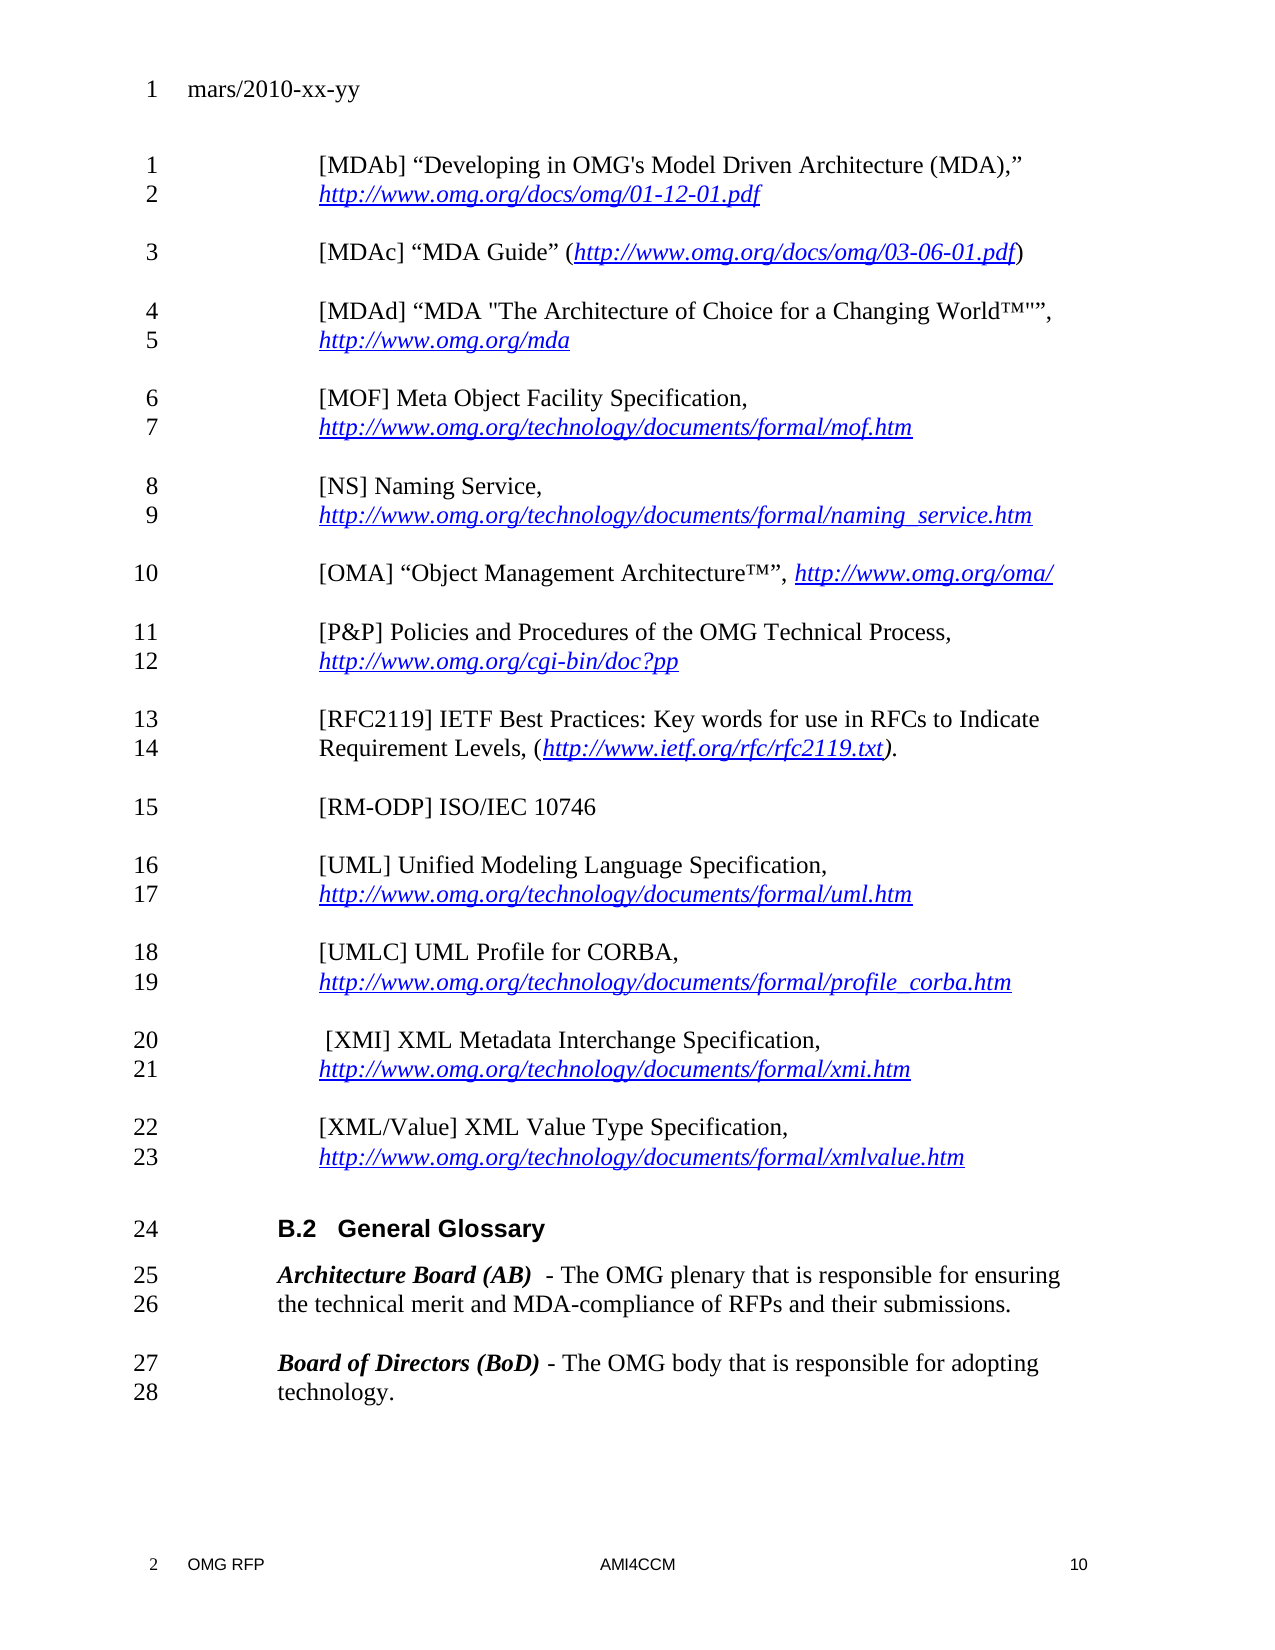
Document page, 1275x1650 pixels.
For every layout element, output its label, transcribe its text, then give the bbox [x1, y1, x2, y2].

text [MDAc] “MDA Guide” (http://www.omg.org/docs/omg/03-06-01.pdf) [319, 237, 1087, 267]
text [MDAb] “Developing in OMG's Model Driven Architecture (MDA),” http://www.omg.org/docs/omg/01-12-01.pdf [319, 150, 1087, 208]
text [RM-ODP] ISO/IEC 10746 [319, 792, 1087, 821]
text [XML/Value] XML Value Type Specification, http://www.omg.org/technology/documents/formal/xmlvalue.htm [319, 1112, 1087, 1171]
text [NS] Naming Service, http://www.omg.org/technology/documents/formal/naming_service.htm [319, 471, 1087, 529]
text [OMA] “Object Management Architecture™”, http://www.omg.org/oma/ [319, 558, 1087, 587]
subtitle B.2 General Glossary [187, 1214, 1087, 1244]
text [MOF] Meta Object Facility Specification, http://www.omg.org/technology/documents/formal/mof.htm [319, 383, 1087, 442]
text [UML] Unified Modeling Language Specification, http://www.omg.org/technology/documents/formal/uml.htm [319, 850, 1087, 908]
text [XMI] XML Metadata Interchange Specification, http://www.omg.org/technology/documents/formal/xmi.htm [319, 1025, 1087, 1083]
text [MDAd] “MDA "The Architecture of Choice for a Changing World™"”, http://www.omg.org/mda [319, 296, 1087, 354]
text [P&P] Policies and Procedures of the OMG Technical Process, http://www.omg.org/cgi-bin/doc?pp [319, 617, 1087, 675]
text Architecture Board (AB) - The OMG plenary that is responsible for ensuring the technical merit and MDA-compliance of RFPs and their submissions. [277, 1260, 1087, 1319]
text [UMLC] UML Profile for CORBA, http://www.omg.org/technology/documents/formal/profile_corba.htm [319, 937, 1087, 996]
text Board of Directors (BoD) - The OMG body that is responsible for adopting technology. [277, 1348, 1087, 1406]
text [RFC2119] IETF Best Practices: Key words for use in RFCs to Indicate Requirement Levels, (http://www.ietf.org/rfc/rfc2119.txt). [319, 704, 1087, 762]
